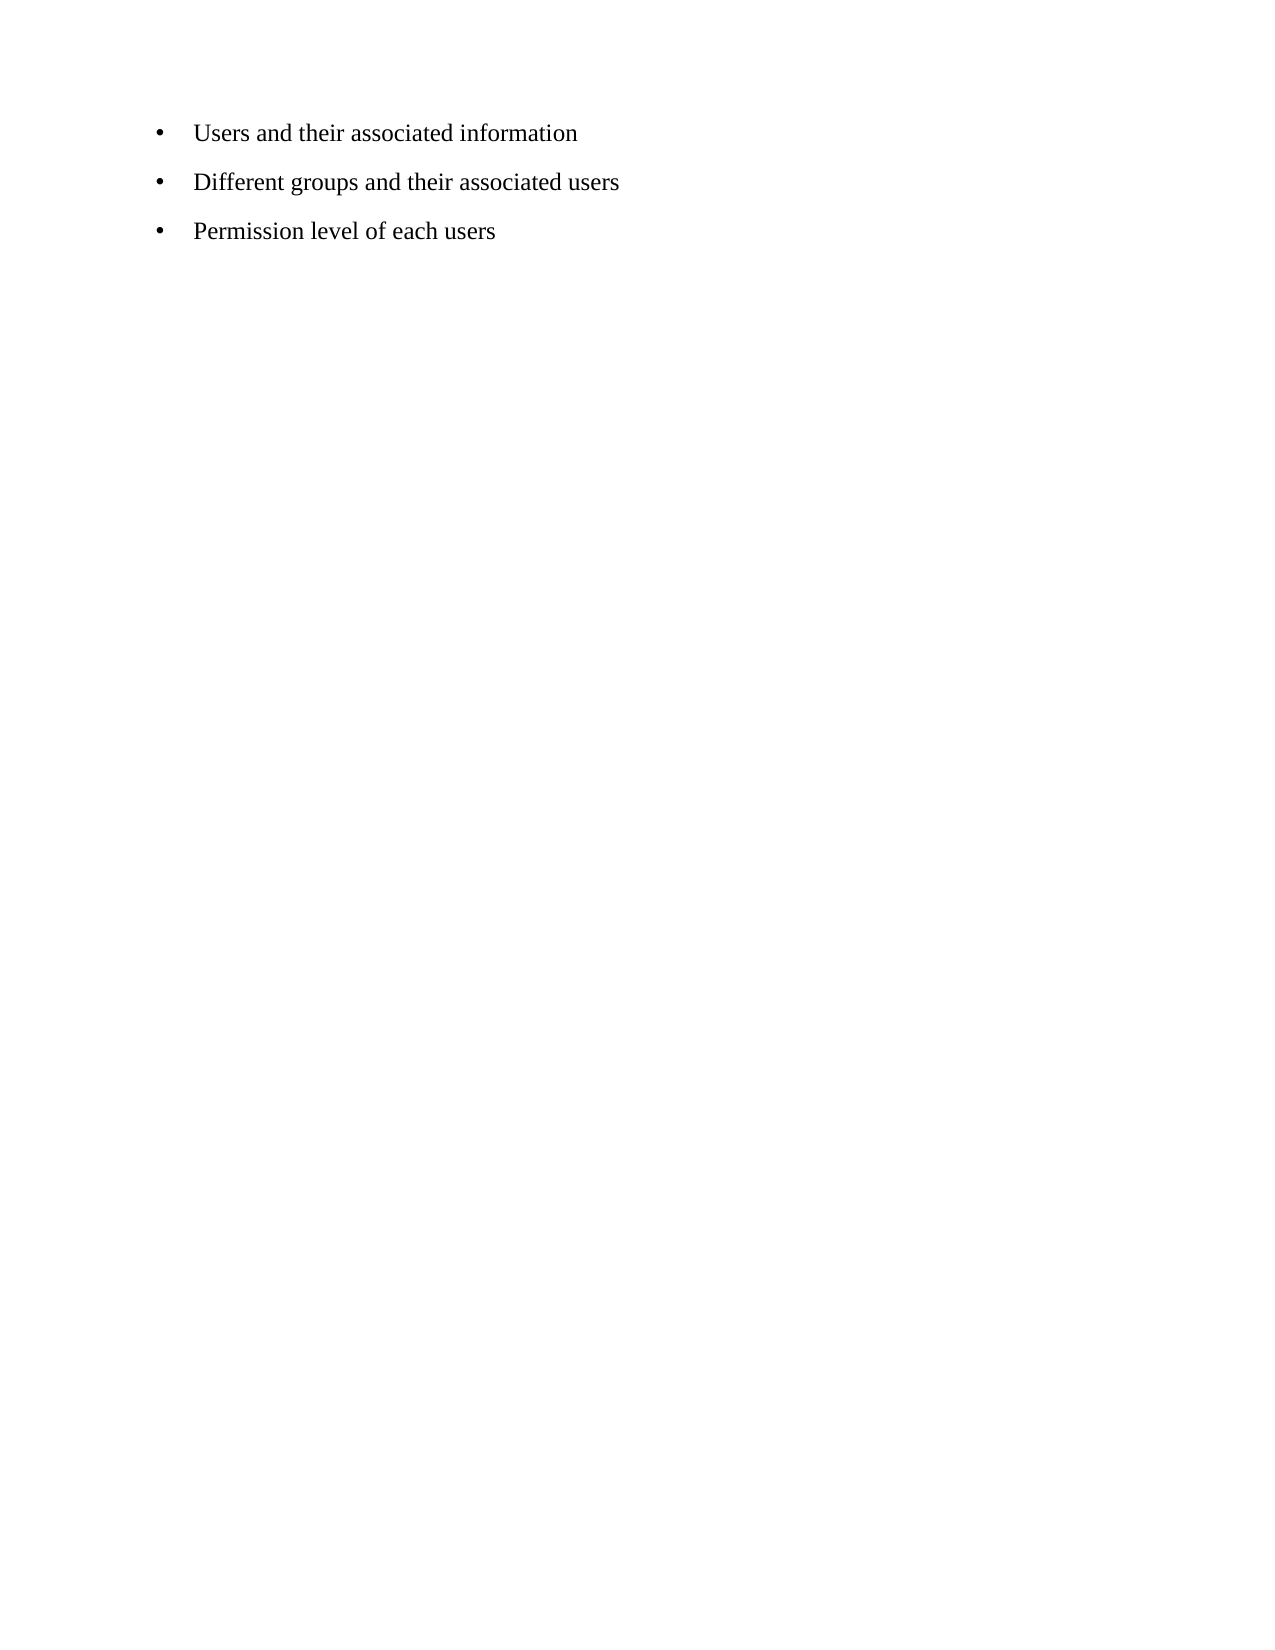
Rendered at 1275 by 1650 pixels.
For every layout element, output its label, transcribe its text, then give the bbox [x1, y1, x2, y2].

list Permission level of each users [156, 216, 1157, 245]
list Users and their associated information [156, 118, 1157, 147]
list Different groups and their associated users [156, 167, 1157, 196]
